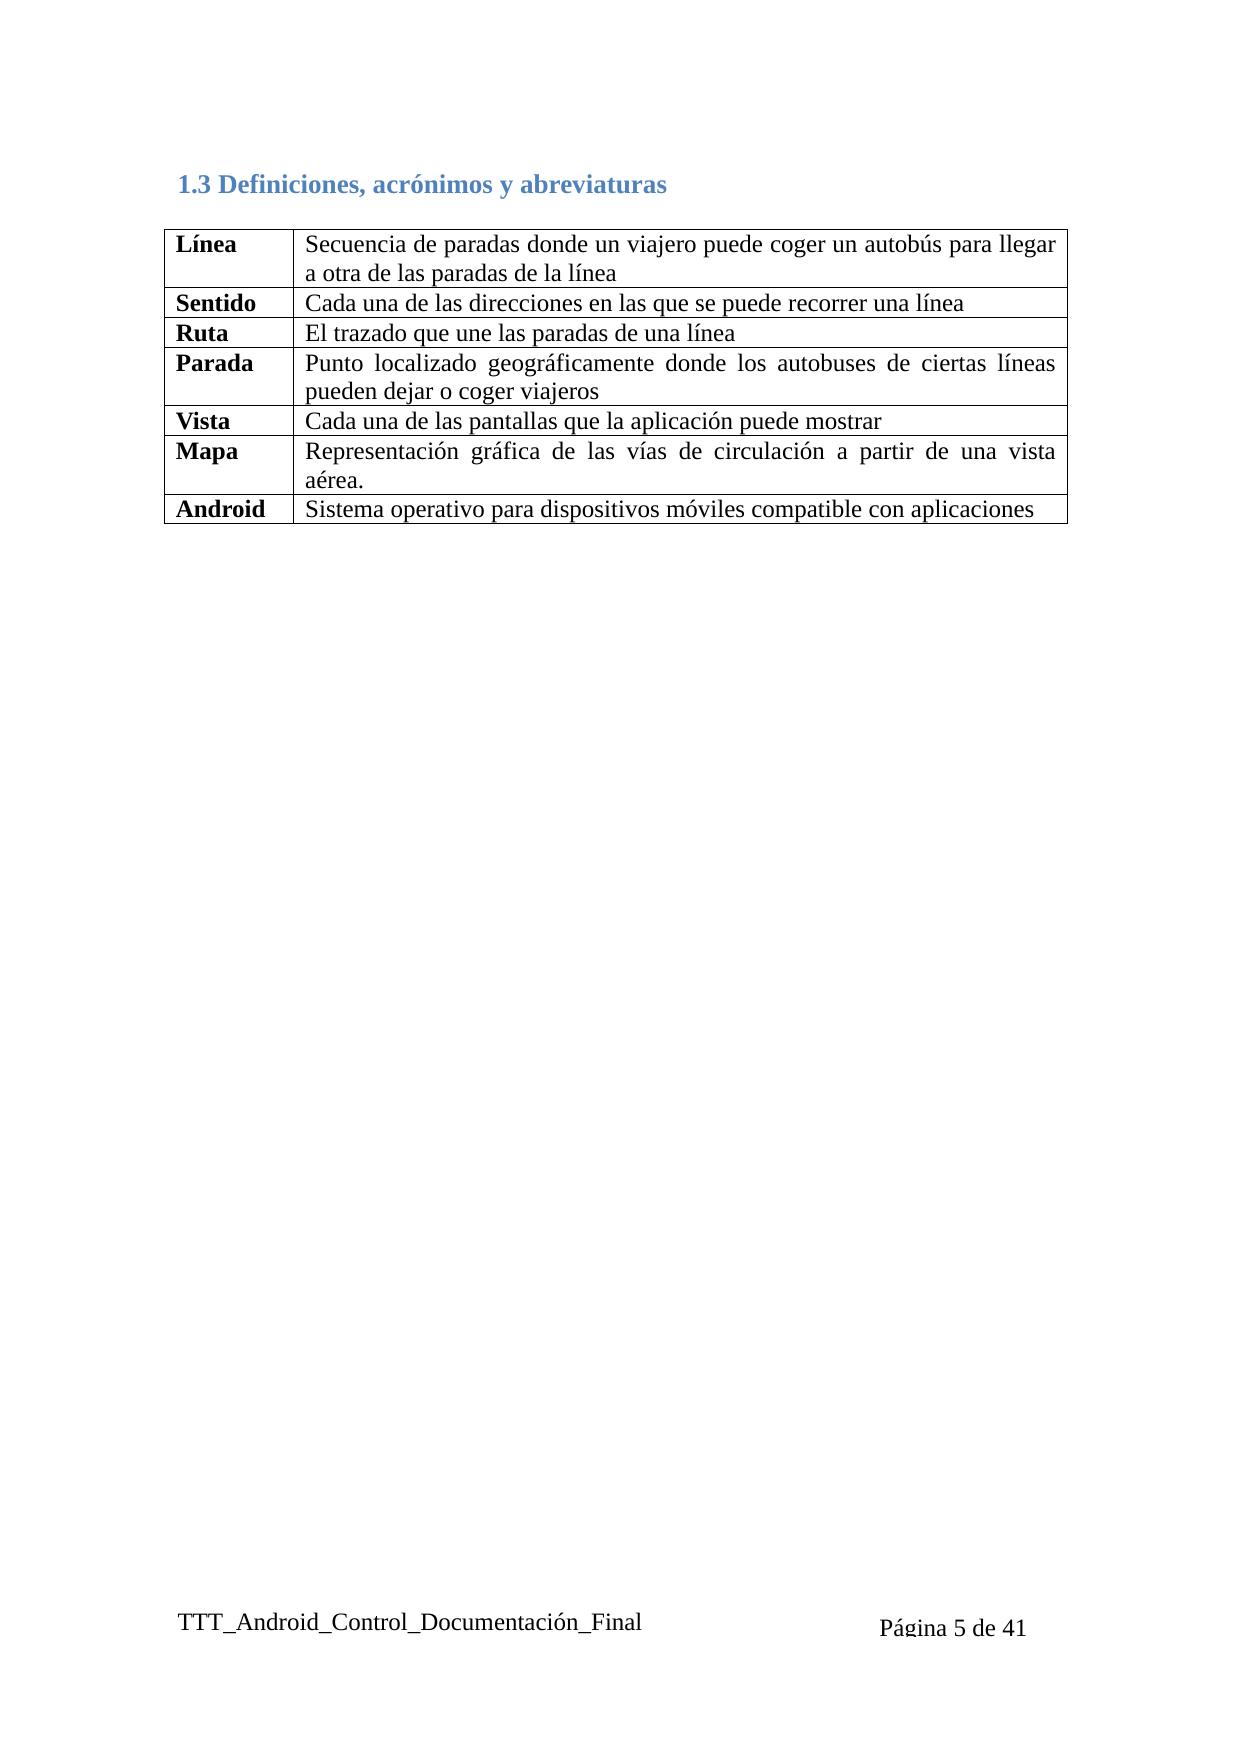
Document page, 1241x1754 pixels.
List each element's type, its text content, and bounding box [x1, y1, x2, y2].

table_cell Mapa [165, 436, 293, 493]
table_cell Punto localizado geográficamente donde los autobuses de ciertas líneas pueden dejar o coger viajeros [294, 348, 1067, 405]
table_cell Sentido [165, 288, 293, 317]
table_cell Android [165, 495, 293, 523]
table_cell Cada una de las direcciones en las que se puede recorrer una línea [294, 288, 1067, 317]
table_cell Sistema operativo para dispositivos móviles compatible con aplicaciones [294, 495, 1067, 523]
table_cell Cada una de las pantallas que la aplicación puede mostrar [294, 406, 1067, 435]
table_cell Ruta [165, 318, 293, 347]
table_header Secuencia de paradas donde un viajero puede coger un autobús para llegar a otra de las paradas de la línea [294, 230, 1067, 287]
table_cell Vista [165, 406, 293, 435]
table_cell Parada [165, 348, 293, 405]
table_header Línea [165, 230, 293, 287]
subtitle 1.3 Definiciones, acrónimos y abreviaturas [177, 168, 1063, 200]
table_cell El trazado que une las paradas de una línea [294, 318, 1067, 347]
table_cell Representación gráfica de las vías de circulación a partir de una vista aérea. [294, 436, 1067, 493]
